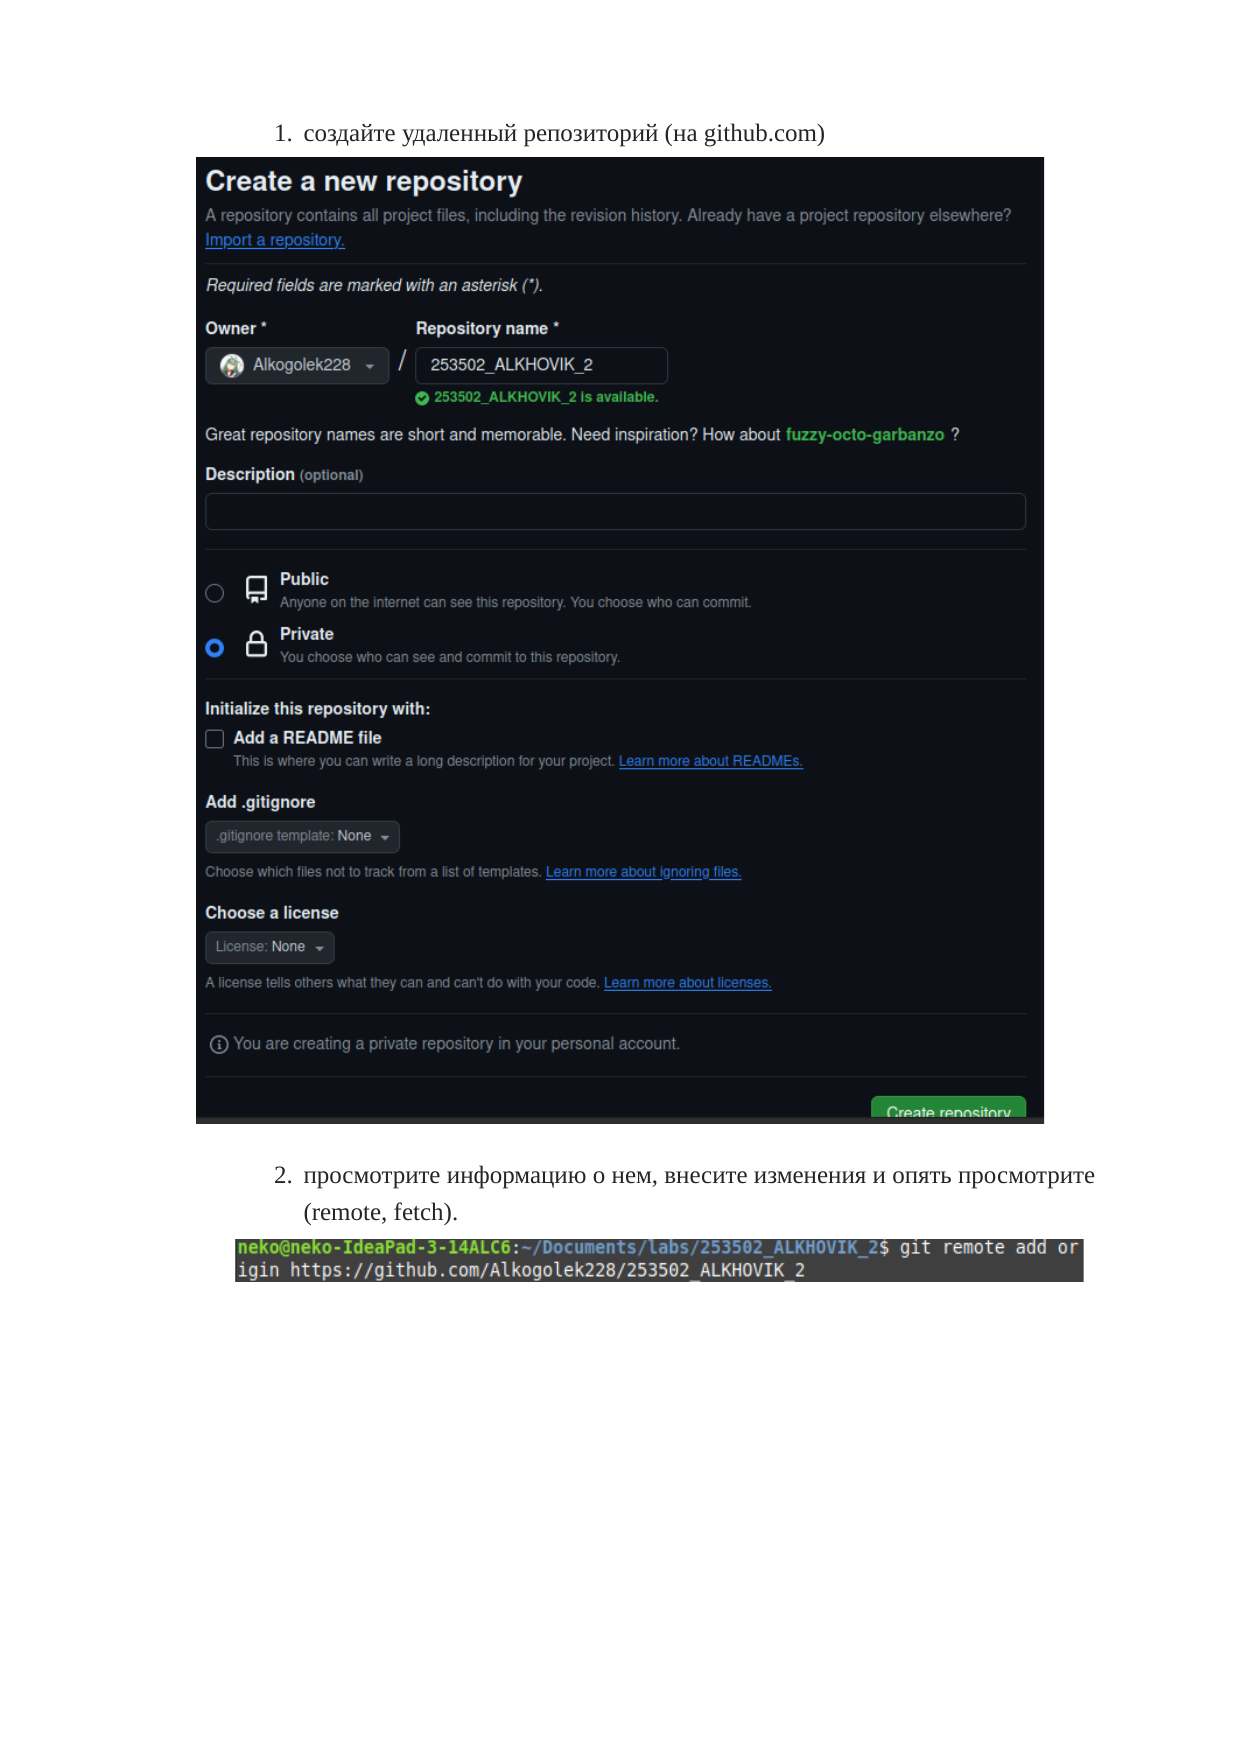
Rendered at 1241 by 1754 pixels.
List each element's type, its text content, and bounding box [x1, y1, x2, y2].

picture [235, 1239, 1084, 1282]
list создайте удаленный репозиторий (на github.com) [274, 118, 1122, 1152]
list просмотрите информацию о нем, внесите изменения и опять просмотрите (remote, fetch). [274, 1160, 1122, 1310]
picture [196, 157, 1045, 1124]
